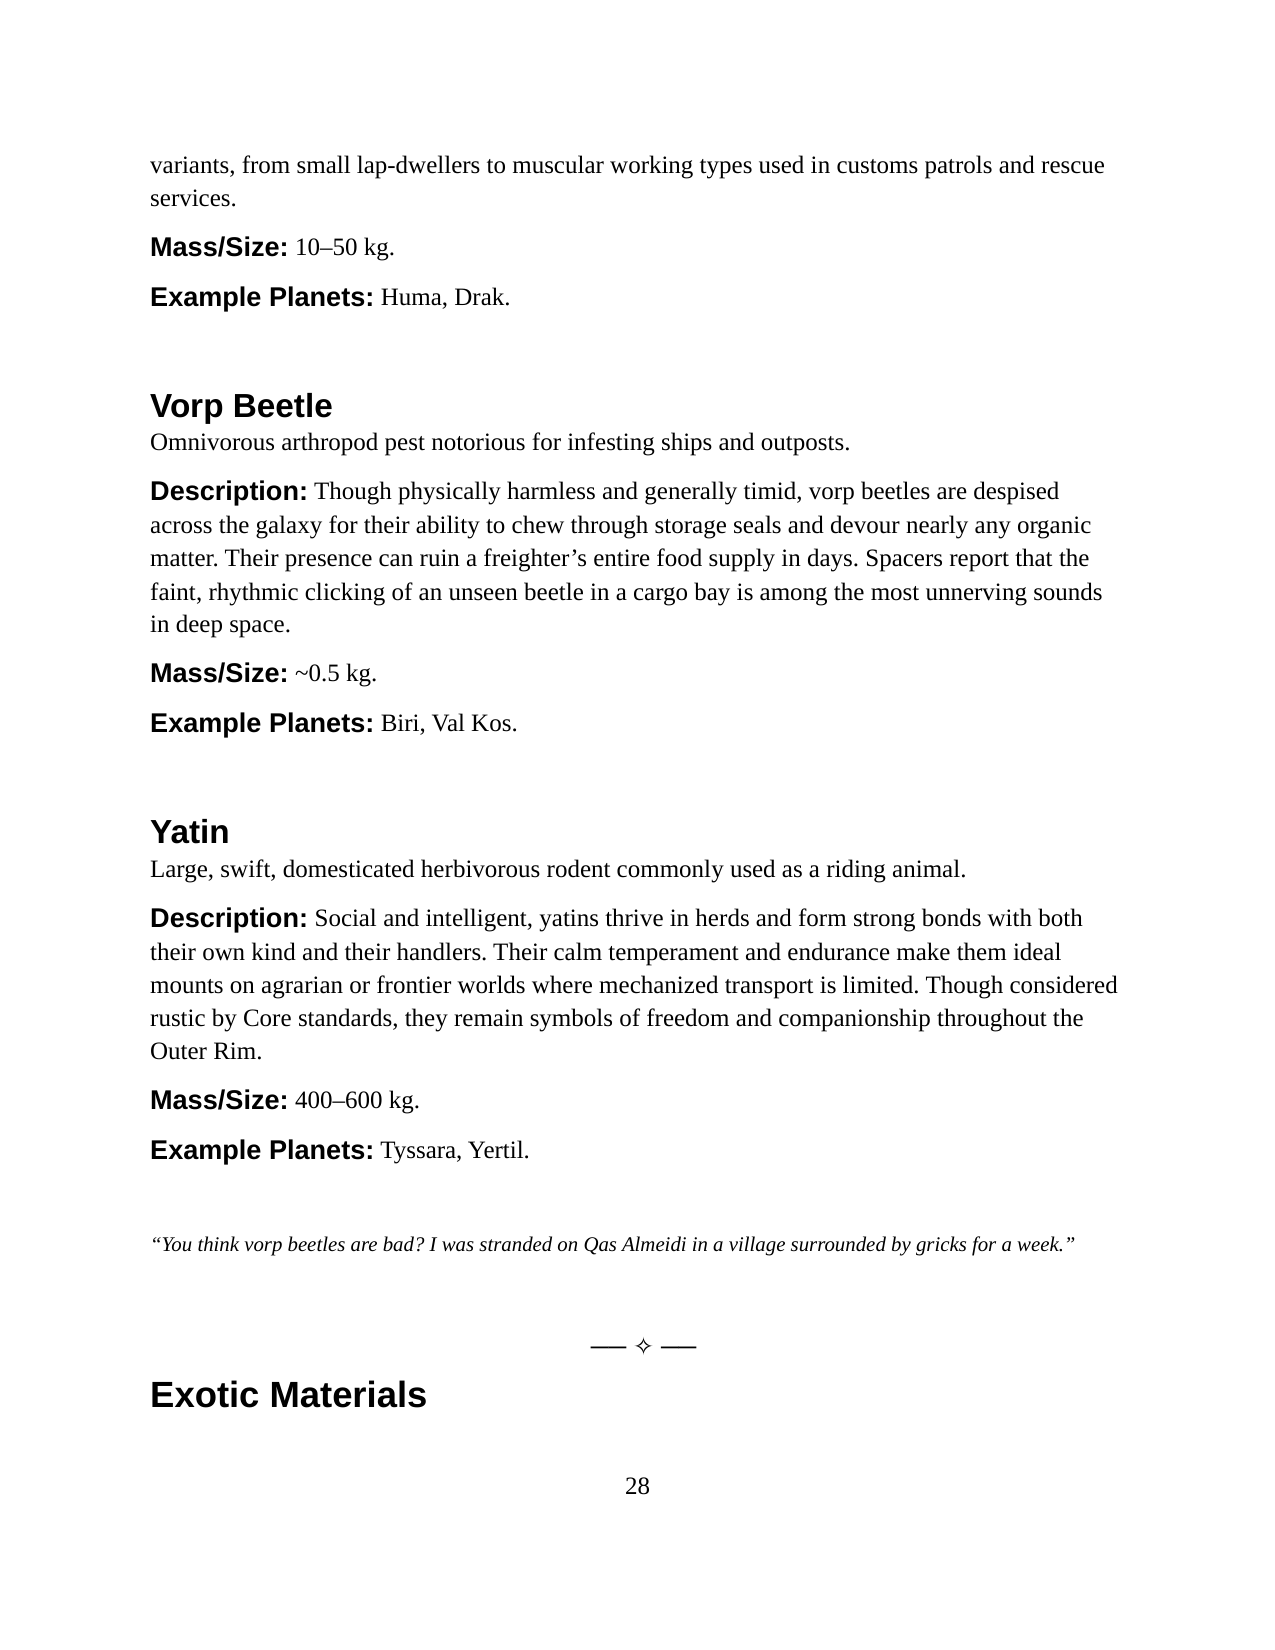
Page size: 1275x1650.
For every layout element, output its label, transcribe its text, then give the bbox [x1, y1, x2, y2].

text 400–600 kg. [289, 1084, 1125, 1115]
subtitle Example Planets: [150, 281, 374, 312]
text Tyssara, Yertil. [374, 1134, 1125, 1165]
subtitle Example Planets: [150, 1134, 374, 1165]
subtitle Mass/Size: [150, 1084, 289, 1115]
subtitle Yatin [150, 812, 1125, 851]
text variants, from small lap-dwellers to muscular working types used in customs patrols and rescue services. [150, 150, 1125, 212]
text “You think vorp beetles are bad? I was stranded on Qas Almeidi in a village surrounded by gricks for a week.” [150, 1232, 1125, 1256]
text Biri, Val Kos. [374, 707, 1125, 738]
text Large, swift, domesticated herbivorous rodent commonly used as a riding animal. [150, 854, 1125, 883]
subtitle Description: [150, 475, 308, 506]
subtitle Vorp Beetle [150, 386, 1125, 424]
text 10–50 kg. [289, 231, 1125, 262]
subtitle Mass/Size: [150, 657, 289, 688]
text Omnivorous arthropod pest notorious for infesting ships and outposts. [150, 427, 1125, 456]
subtitle Mass/Size: [150, 231, 289, 262]
text ── ✧ ── [162, 1332, 1125, 1361]
text ~0.5 kg. [289, 657, 1125, 688]
text Though physically harmless and generally timid, vorp beetles are despised across the galaxy for their ability to chew through storage seals and devour nearly any organic matter. Their presence can ruin a freighter’s entire food supply in days. Spacers report that the faint, rhythmic clicking of an unseen beetle in a cargo bay is among the most unnerving sounds in deep space. [150, 475, 1125, 638]
subtitle Description: [150, 902, 308, 933]
text Social and intelligent, yatins thrive in herds and form strong bonds with both their own kind and their handlers. Their calm temperament and endurance make them ideal mounts on agrarian or frontier worlds where mechanized transport is limited. Though considered rustic by Core standards, they remain symbols of freedom and companionship throughout the Outer Rim. [150, 902, 1125, 1065]
text Huma, Drak. [374, 281, 1125, 312]
subtitle Exotic Materials [150, 1373, 1125, 1415]
subtitle Example Planets: [150, 707, 374, 738]
